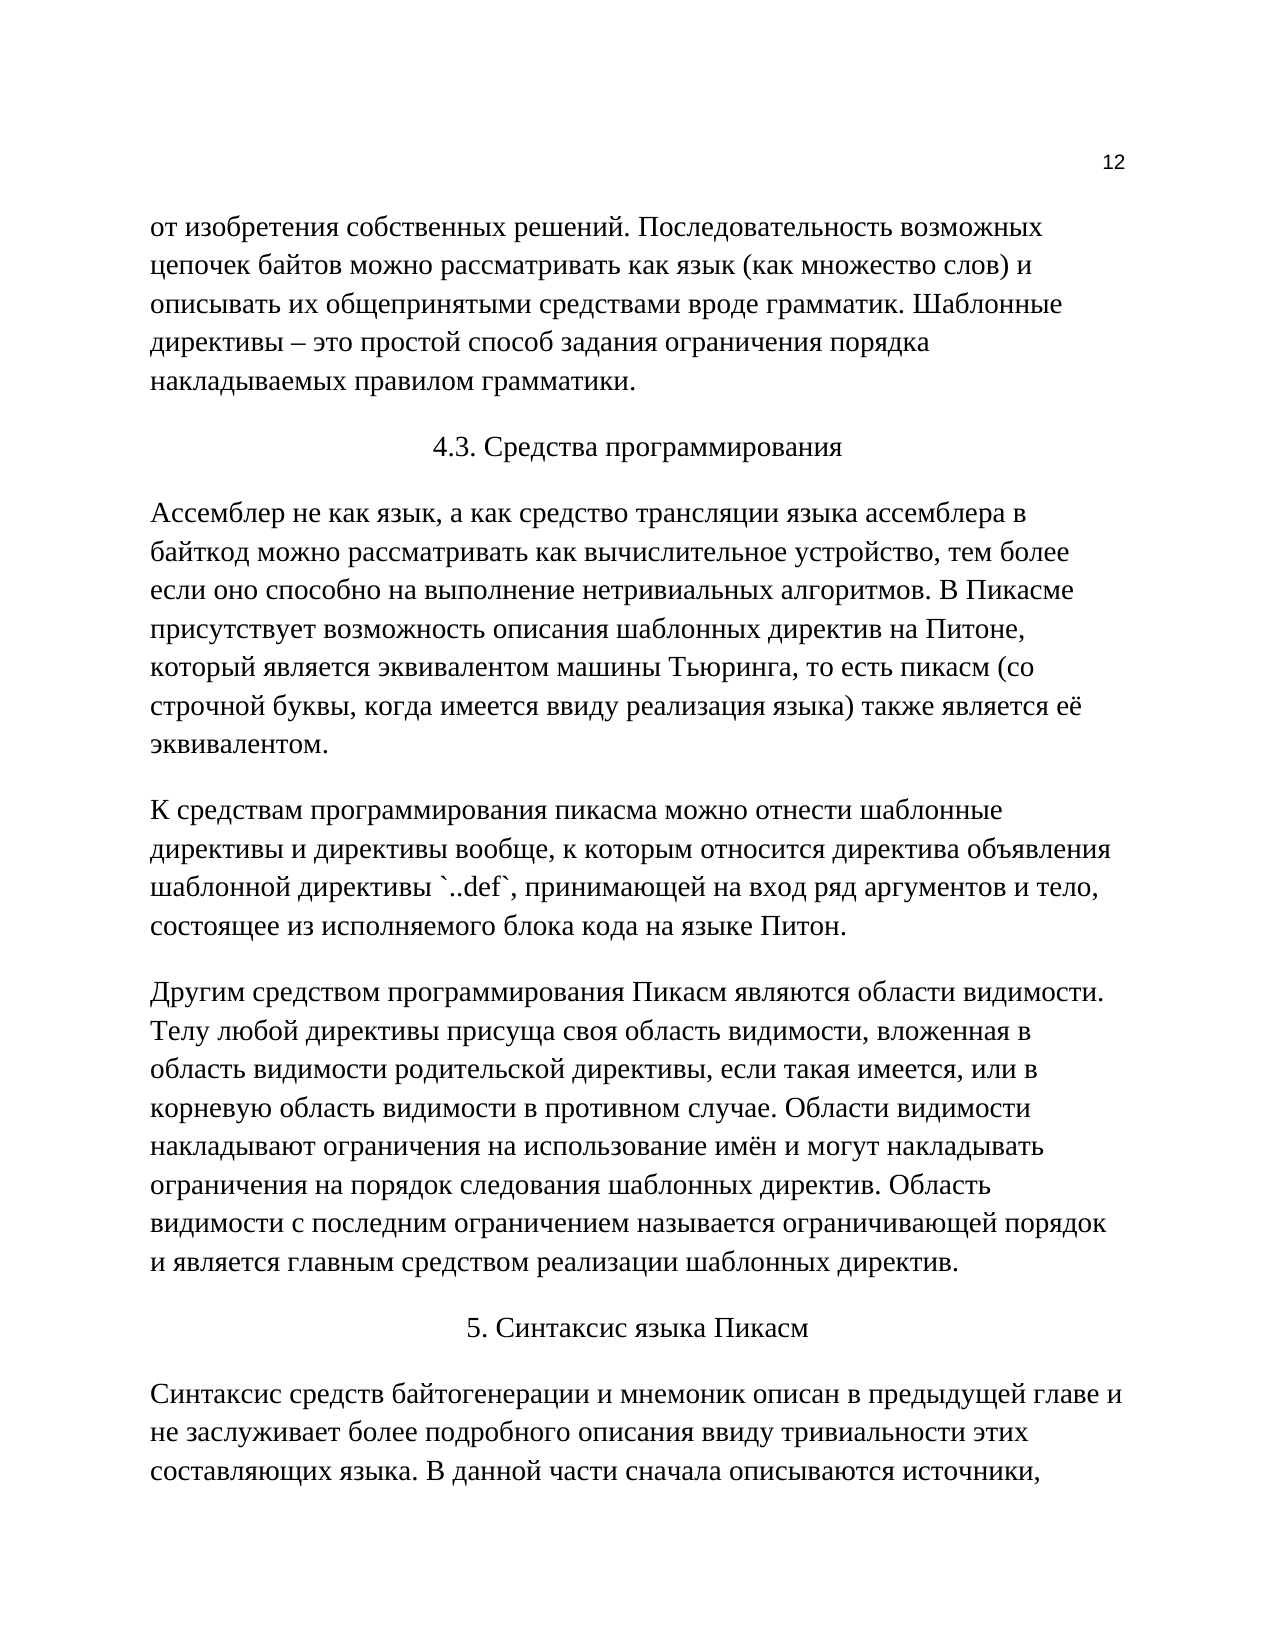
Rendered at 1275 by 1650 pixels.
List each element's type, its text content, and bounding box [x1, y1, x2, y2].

text 5. Синтаксис языка Пикасм [150, 1310, 1125, 1343]
text 4.3. Средства программирования [150, 429, 1125, 463]
text Другим средством программирования Пикасм являются области видимости. Телу любой директивы присуща своя область видимости, вложенная в область видимости родительской директивы, если такая имеется, или в корневую область видимости в противном случае. Области видимости накладывают ограничения на использование имён и могут накладывать ограничения на порядок следования шаблонных директив. Область видимости с последним ограничением называется ограничивающей порядок и является главным средством реализации шаблонных директив. [150, 974, 1125, 1277]
text от изобретения собственных решений. Последовательность возможных цепочек байтов можно рассматривать как язык (как множество слов) и описывать их общепринятыми средствами вроде грамматик. Шаблонные директивы – это простой способ задания ограничения порядка накладываемых правилом грамматики. [150, 209, 1125, 397]
text К средствам программирования пикасма можно отнести шаблонные директивы и директивы вообще, к которым относится директива объявления шаблонной директивы `..def`, принимающей на вход ряд аргументов и тело, состоящее из исполняемого блока кода на языке Питон. [150, 792, 1125, 942]
text Ассемблер не как язык, а как средство трансляции языка ассемблера в байткод можно рассматривать как вычислительное устройство, тем более если оно способно на выполнение нетривиальных алгоритмов. В Пикасме присутствует возможность описания шаблонных директив на Питоне, который является эквивалентом машины Тьюринга, то есть пикасм (со строчной буквы, когда имеется ввиду реализация языка) также является её эквивалентом. [150, 495, 1125, 760]
text Синтаксис средств байтогенерации и мнемоник описан в предыдущей главе и не заслуживает более подробного описания ввиду тривиальности этих составляющих языка. В данной части сначала описываются источники, [150, 1376, 1125, 1487]
